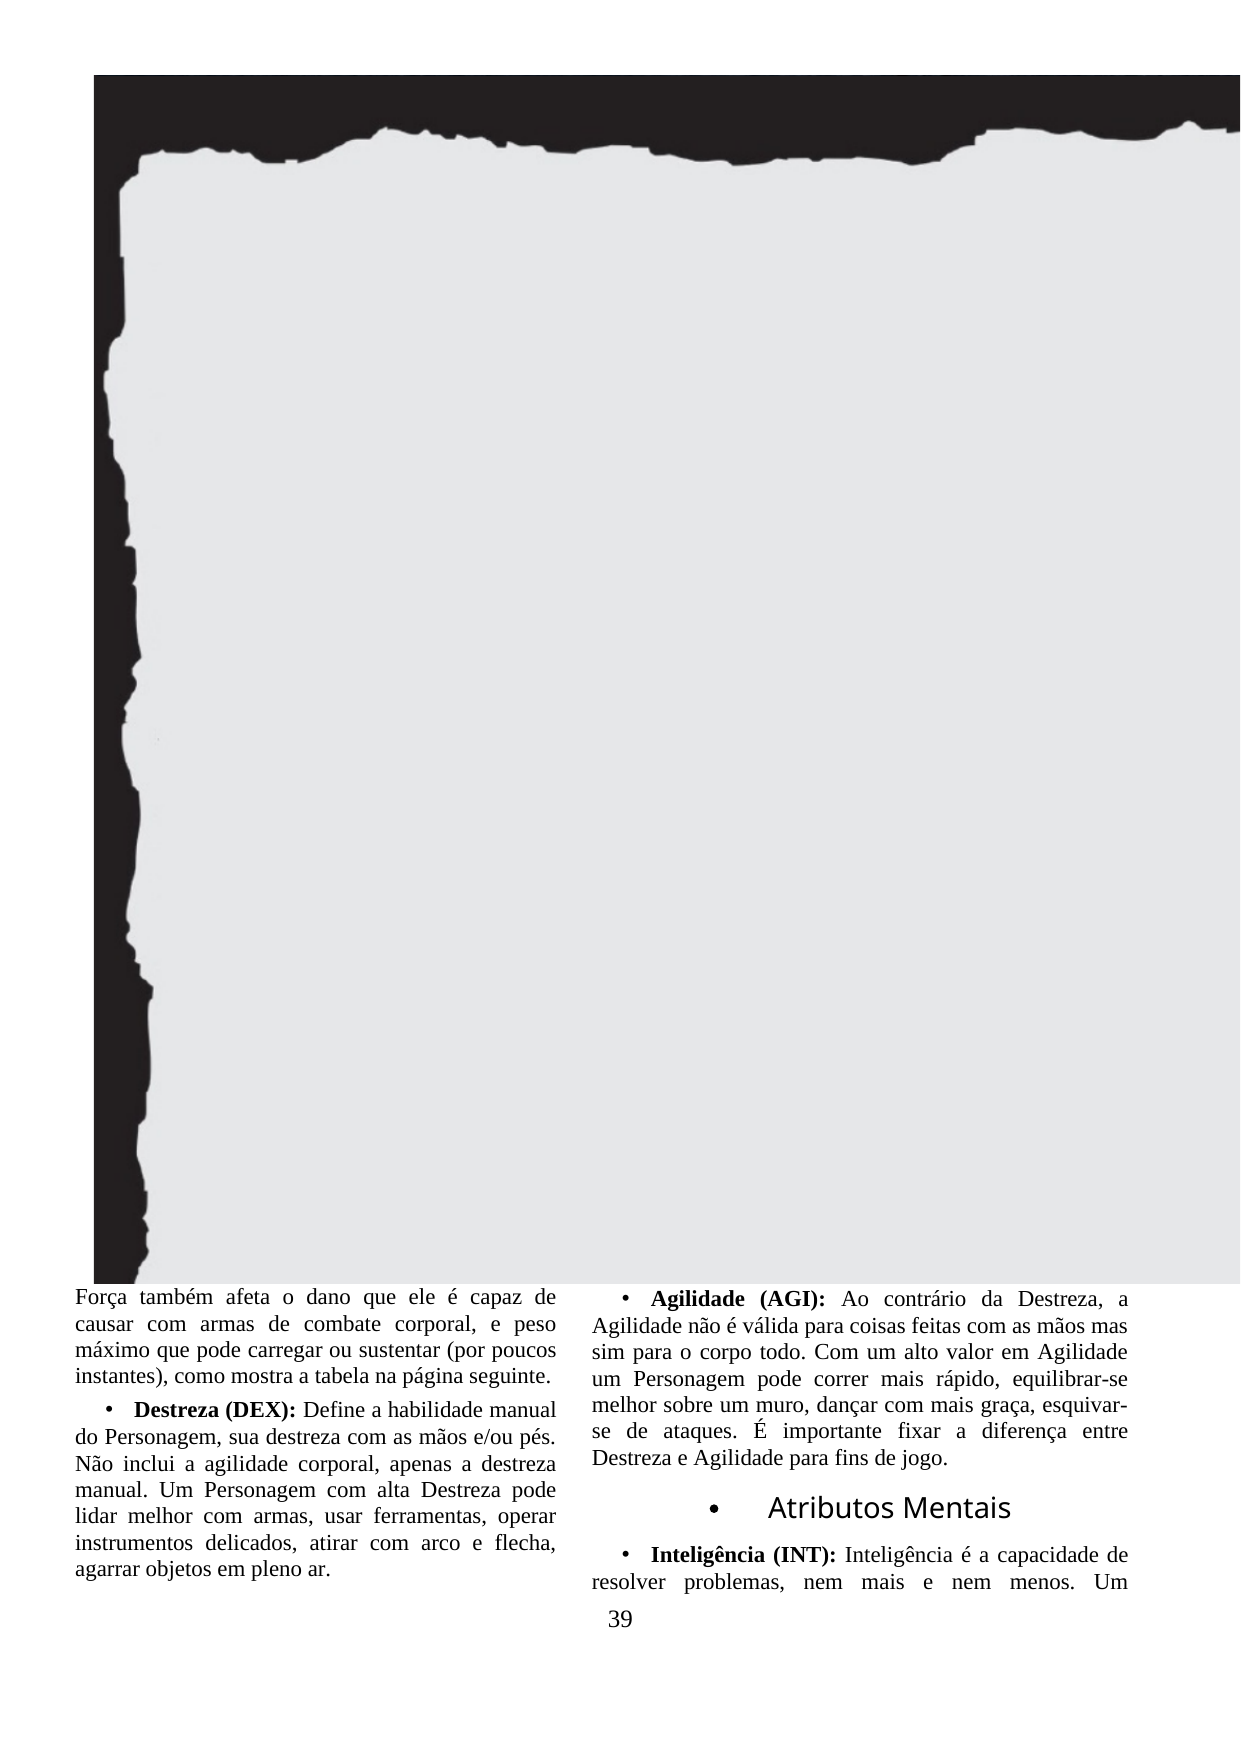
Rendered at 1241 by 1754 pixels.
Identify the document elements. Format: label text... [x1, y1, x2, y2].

list Agilidade (AGI): Ao contrário da Destreza, a Agilidade não é válida para coisas feitas com as mãos mas sim para o corpo todo. Com um alto valor em Agilidade um Personagem pode correr mais rápido, equilibrar-se melhor sobre um muro, dançar com mais graça, esquivar-se de ataques. É importante fixar a diferença entre Destreza e Agilidade para fins de jogo. [592, 1284, 1129, 1470]
list Inteligência (INT): Inteligência é a capacidade de resolver problemas, nem mais e nem menos. Um [592, 1539, 1129, 1594]
text Força também afeta o dano que ele é capaz de causar com armas de combate corporal, e peso máximo que pode carregar ou sustentar (por poucos instantes), como mostra a tabela na página seguinte. [75, 1283, 557, 1389]
picture [93, 75, 1241, 1284]
list Destreza (DEX): Define a habilidade manual do Personagem, sua destreza com as mãos e/ou pés. Não inclui a agilidade corporal, apenas a destreza manual. Um Personagem com alta Destreza pode lidar melhor com armas, usar ferramentas, operar instrumentos delicados, atirar com arco e flecha, agarrar objetos em pleno ar. [75, 1394, 557, 1581]
subtitle Atributos Mentais [592, 1488, 1129, 1527]
